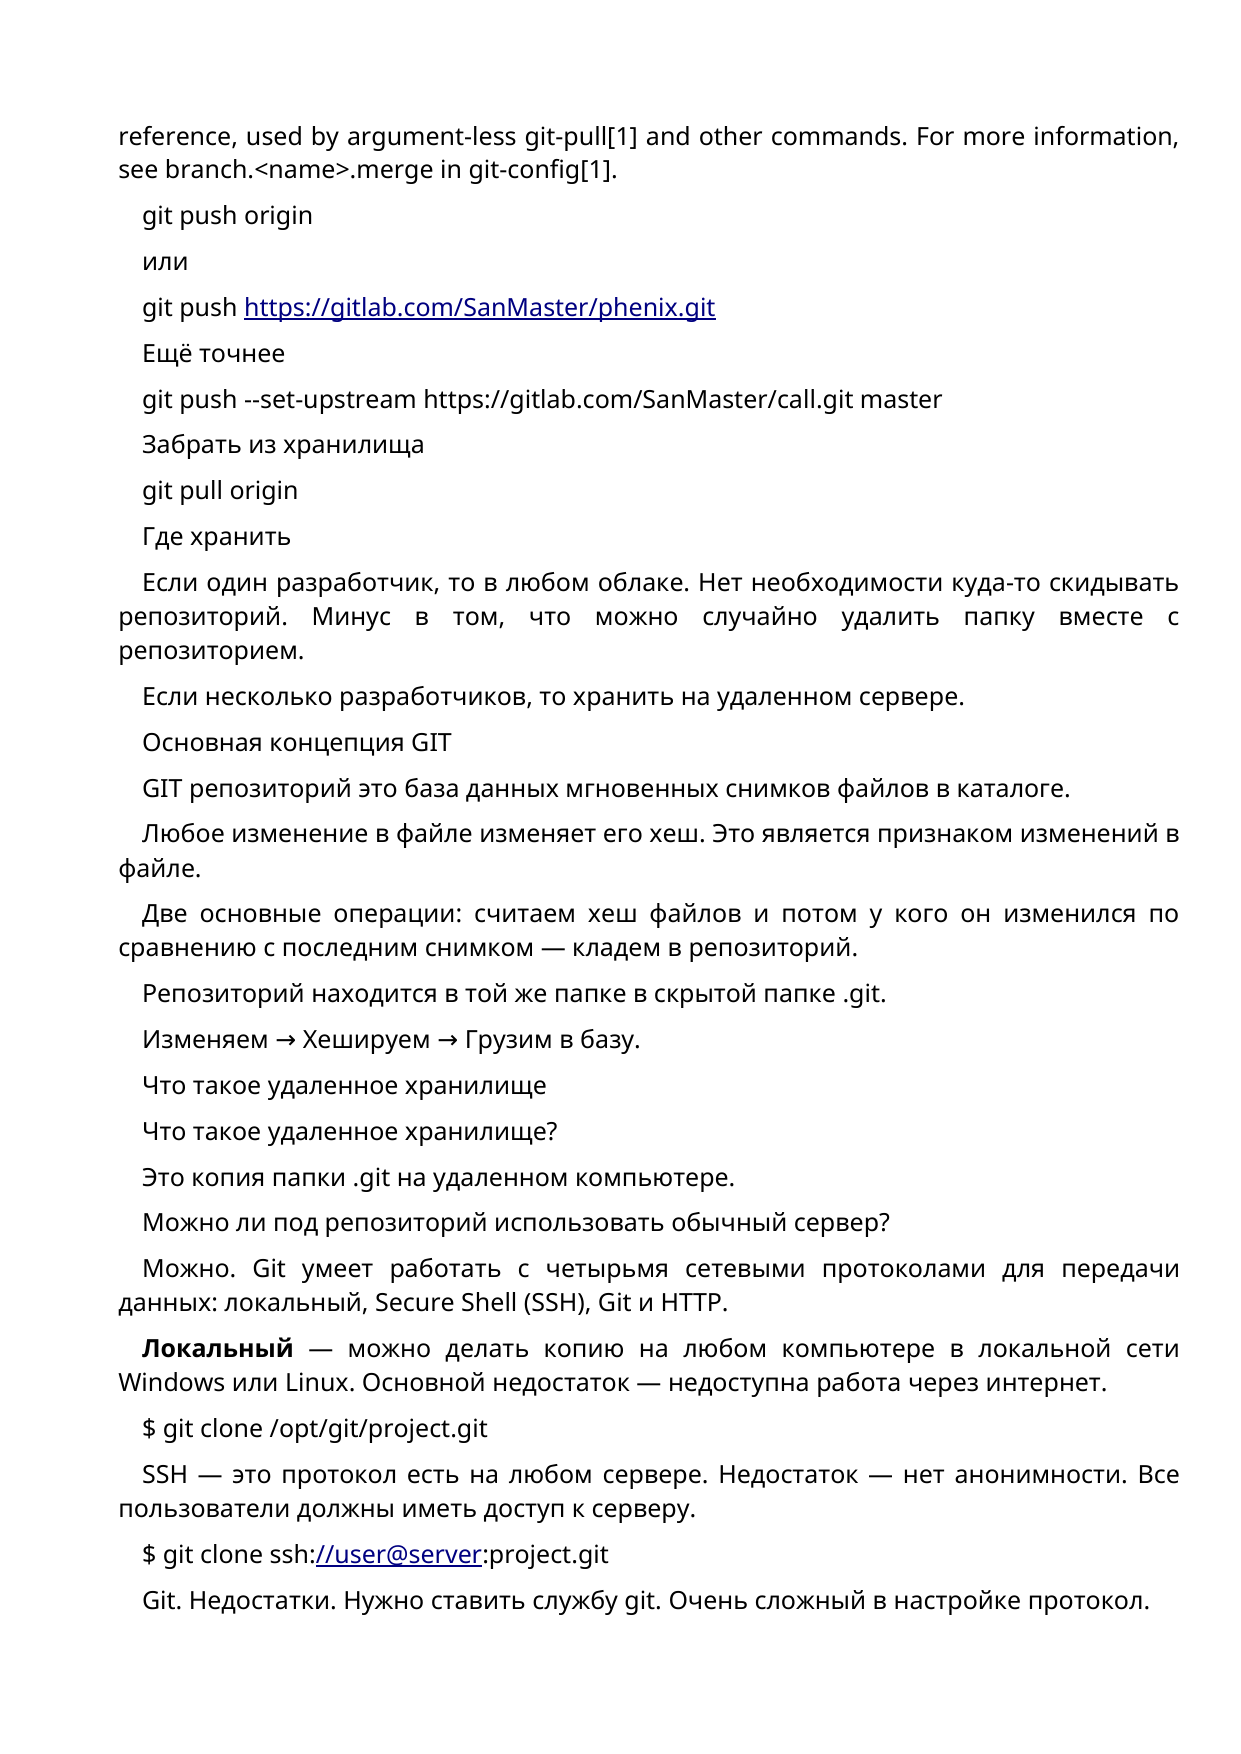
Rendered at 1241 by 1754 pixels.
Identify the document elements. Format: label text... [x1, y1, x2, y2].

text SSH — это протокол есть на любом сервере. Недостаток — нет анонимности. Все пользователи должны иметь доступ к серверу. [118, 1457, 1181, 1525]
text git push origin [118, 198, 1181, 232]
text или [118, 244, 1181, 278]
text Ещё точнее [118, 336, 1181, 369]
text Основная концепция GIT [118, 724, 1181, 758]
text git push --set-upstream https://gitlab.com/SanMaster/call.git master [118, 381, 1181, 415]
text reference, used by argument-less git-pull[1] and other commands. For more information, see branch.<name>.merge in git-config[1]. [118, 118, 1181, 186]
text $ git clone ssh://user@server:project.git [118, 1536, 1181, 1571]
text Любое изменение в файле изменяет его хеш. Это является признаком изменений в файле. [118, 816, 1181, 884]
text Две основные операции: считаем хеш файлов и потом у кого он изменился по сравнению с последним снимком — кладем в репозиторий. [118, 896, 1181, 964]
text Можно. Git умеет работать с четырьмя сетевыми протоколами для передачи данных: локальный, Secure Shell (SSH), Git и HTTP. [118, 1251, 1181, 1319]
text GIT репозиторий это база данных мгновенных снимков файлов в каталоге. [118, 770, 1181, 804]
text Что такое удаленное хранилище [118, 1068, 1181, 1102]
text Что такое удаленное хранилище? [118, 1113, 1181, 1147]
text Git. Недостатки. Нужно ставить службу git. Очень сложный в настройке протокол. [118, 1582, 1181, 1616]
text git pull origin [118, 473, 1181, 507]
text Это копия папки .git на удаленном компьютере. [118, 1159, 1181, 1193]
text $ git clone /opt/git/project.git [118, 1411, 1181, 1445]
text Можно ли под репозиторий использовать обычный сервер? [118, 1205, 1181, 1239]
text Если несколько разработчиков, то хранить на удаленном сервере. [118, 679, 1181, 713]
text Локальный — можно делать копию на любом компьютере в локальной сети Windows или Linux. Основной недостаток — недоступна работа через интернет. [118, 1331, 1181, 1399]
text git push https://gitlab.com/SanMaster/phenix.git [118, 290, 1181, 324]
text Если один разработчик, то в любом облаке. Нет необходимости куда-то скидывать репозиторий. Минус в том, что можно случайно удалить папку вместе с репозиторием. [118, 565, 1181, 667]
text Репозиторий находится в той же папке в скрытой папке .git. [118, 976, 1181, 1010]
text Где хранить [118, 519, 1181, 553]
text Изменяем → Хешируем → Грузим в базу. [118, 1022, 1181, 1056]
text Забрать из хранилища [118, 427, 1181, 461]
